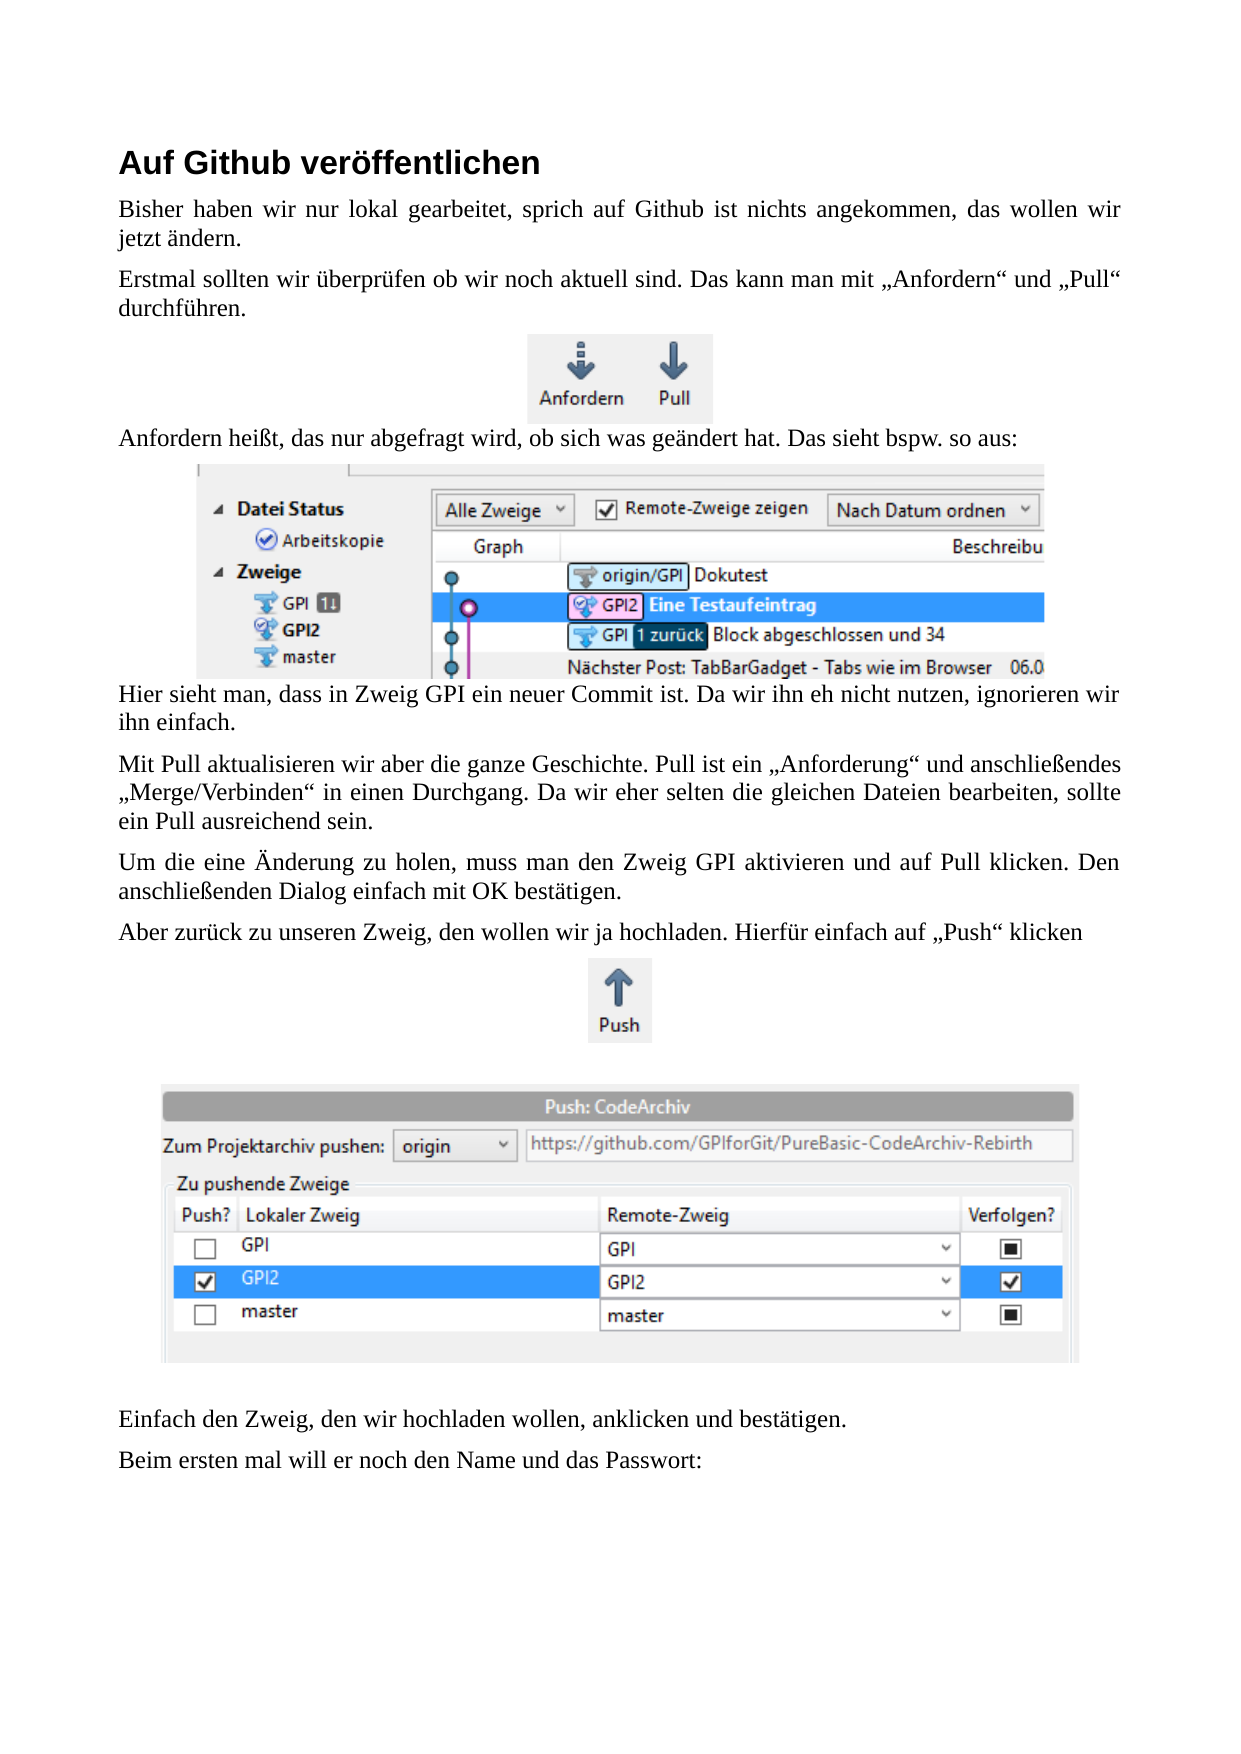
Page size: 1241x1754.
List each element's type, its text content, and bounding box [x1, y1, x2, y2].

picture [588, 958, 653, 1043]
text Hier sieht man, dass in Zweig GPI ein neuer Commit ist. Da wir ihn eh nicht nutzen, ignorieren wir ihn einfach. [118, 464, 1122, 736]
picture [527, 334, 714, 424]
text Einfach den Zweig, den wir hochladen wollen, anklicken und bestätigen. [118, 1404, 1122, 1432]
picture [160, 1084, 1080, 1363]
text Bisher haben wir nur lokal gearbeitet, sprich auf Github ist nichts angekommen, das wollen wir jetzt ändern. [118, 194, 1122, 252]
subtitle Auf Github veröffentlichen [118, 143, 1122, 182]
text Um die eine Änderung zu holen, muss man den Zweig GPI aktivieren und auf Pull klicken. Den anschließenden Dialog einfach mit OK bestätigen. [118, 847, 1122, 905]
text Anfordern heißt, das nur abgefragt wird, ob sich was geändert hat. Das sieht bspw. so aus: [118, 334, 1122, 452]
text Mit Pull aktualisieren wir aber die ganze Geschichte. Pull ist ein „Anforderung“ und anschließendes „Merge/Verbinden“ in einen Durchgang. Da wir eher selten die gleichen Dateien bearbeiten, sollte ein Pull ausreichend sein. [118, 749, 1122, 835]
text Beim ersten mal will er noch den Name und das Passwort: [118, 1445, 1122, 1474]
text Aber zurück zu unseren Zweig, den wollen wir ja hochladen. Hierfür einfach auf „Push“ klicken [118, 917, 1122, 946]
picture [196, 464, 1045, 679]
text Erstmal sollten wir überprüfen ob wir noch aktuell sind. Das kann man mit „Anfordern“ und „Pull“ durchführen. [118, 264, 1122, 322]
